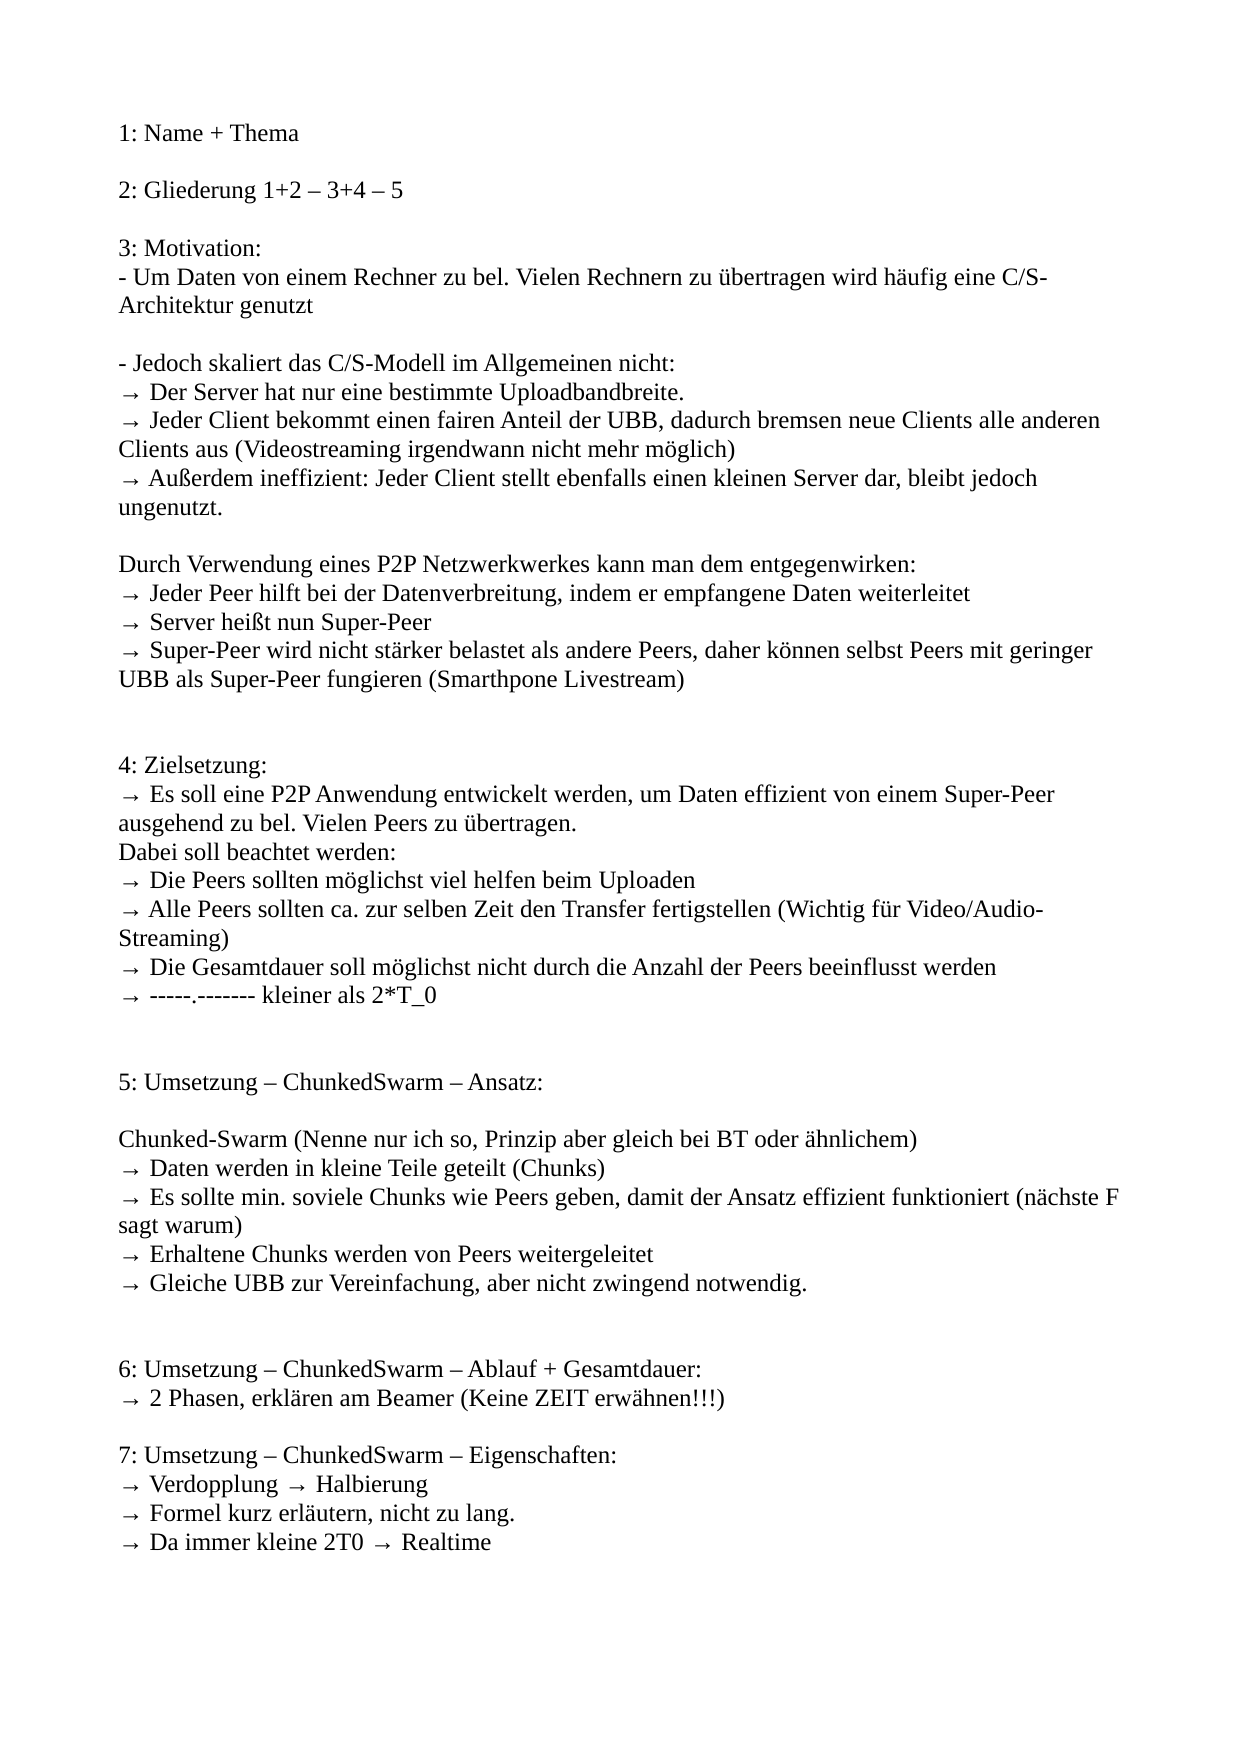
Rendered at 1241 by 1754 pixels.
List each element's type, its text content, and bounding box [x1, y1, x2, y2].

text → Erhaltene Chunks werden von Peers weitergeleitet [118, 1239, 1122, 1268]
text - Jedoch skaliert das C/S-Modell im Allgemeinen nicht: [118, 348, 1122, 377]
text 7: Umsetzung – ChunkedSwarm – Eigenschaften: [118, 1441, 1122, 1469]
text → Es sollte min. soviele Chunks wie Peers geben, damit der Ansatz effizient funktioniert (nächste F sagt warum) [118, 1182, 1122, 1239]
text → Daten werden in kleine Teile geteilt (Chunks) [118, 1153, 1122, 1182]
text → Gleiche UBB zur Vereinfachung, aber nicht zwingend notwendig. [118, 1268, 1122, 1297]
text 4: Zielsetzung: [118, 751, 1122, 779]
text Chunked-Swarm (Nenne nur ich so, Prinzip aber gleich bei BT oder ähnlichem) [118, 1124, 1122, 1153]
text Durch Verwendung eines P2P Netzwerkwerkes kann man dem entgegenwirken: [118, 549, 1122, 578]
text → Alle Peers sollten ca. zur selben Zeit den Transfer fertigstellen (Wichtig für Video/Audio-Streaming) [118, 894, 1122, 952]
text 6: Umsetzung – ChunkedSwarm – Ablauf + Gesamtdauer: [118, 1354, 1122, 1383]
text → 2 Phasen, erklären am Beamer (Keine ZEIT erwähnen!!!) [118, 1383, 1122, 1412]
text 5: Umsetzung – ChunkedSwarm – Ansatz: [118, 1067, 1122, 1096]
text → Jeder Client bekommt einen fairen Anteil der UBB, dadurch bremsen neue Clients alle anderen Clients aus (Videostreaming irgendwann nicht mehr möglich) [118, 406, 1122, 463]
text - Um Daten von einem Rechner zu bel. Vielen Rechnern zu übertragen wird häufig eine C/S-Architektur genutzt [118, 262, 1122, 319]
text 2: Gliederung 1+2 – 3+4 – 5 [118, 176, 1122, 204]
text → Server heißt nun Super-Peer [118, 607, 1122, 636]
text → Da immer kleine 2T0 → Realtime [118, 1527, 1122, 1556]
text → Die Peers sollten möglichst viel helfen beim Uploaden [118, 866, 1122, 894]
text → Der Server hat nur eine bestimmte Uploadbandbreite. [118, 377, 1122, 406]
text → Jeder Peer hilft bei der Datenverbreitung, indem er empfangene Daten weiterleitet [118, 578, 1122, 607]
text 3: Motivation: [118, 233, 1122, 262]
text 1: Name + Thema [118, 118, 1122, 147]
text → Super-Peer wird nicht stärker belastet als andere Peers, daher können selbst Peers mit geringer UBB als Super-Peer fungieren (Smarthpone Livestream) [118, 636, 1122, 693]
text Dabei soll beachtet werden: [118, 837, 1122, 866]
text → -----.------- kleiner als 2*T_0 [118, 981, 1122, 1009]
text → Außerdem ineffizient: Jeder Client stellt ebenfalls einen kleinen Server dar, bleibt jedoch ungenutzt. [118, 463, 1122, 521]
text → Formel kurz erläutern, nicht zu lang. [118, 1498, 1122, 1527]
text → Es soll eine P2P Anwendung entwickelt werden, um Daten effizient von einem Super-Peer ausgehend zu bel. Vielen Peers zu übertragen. [118, 779, 1122, 837]
text → Die Gesamtdauer soll möglichst nicht durch die Anzahl der Peers beeinflusst werden [118, 952, 1122, 981]
text → Verdopplung → Halbierung [118, 1469, 1122, 1498]
